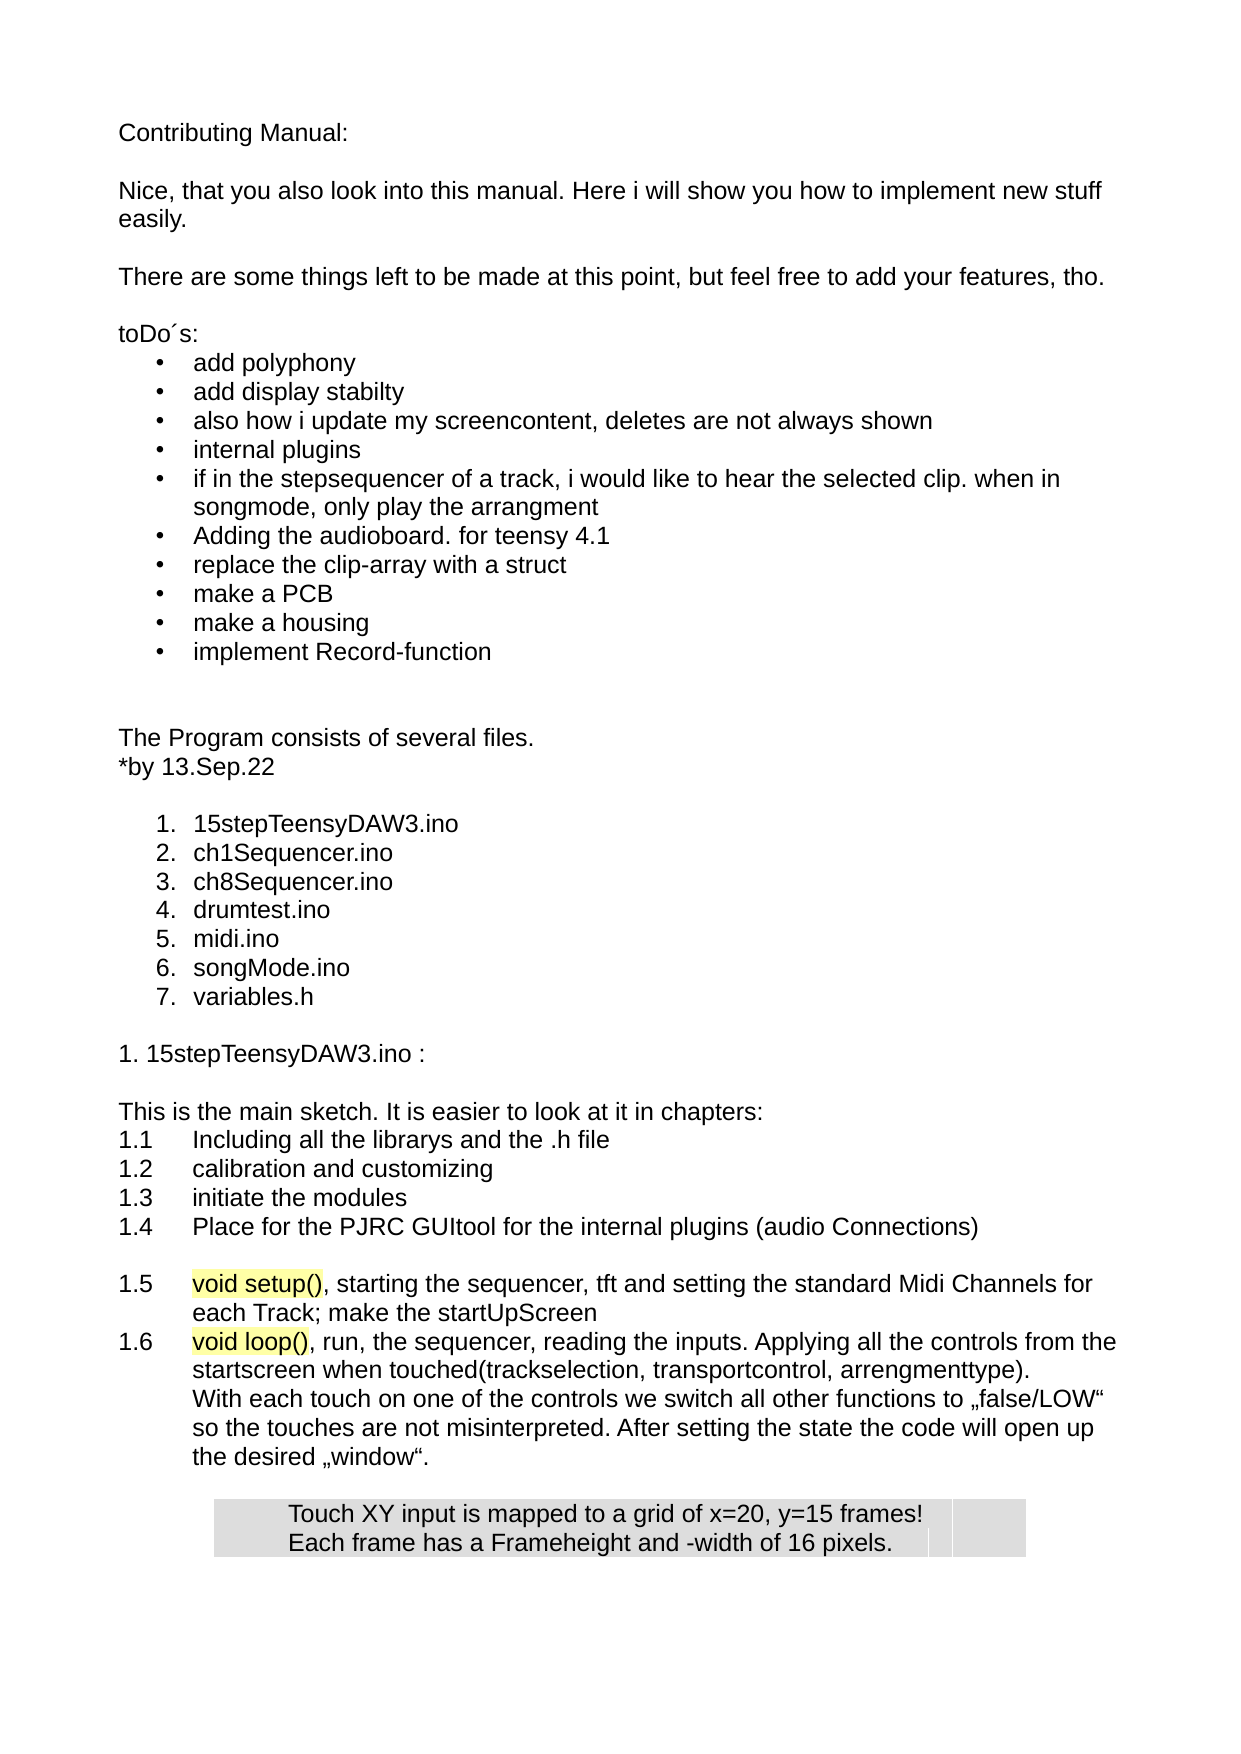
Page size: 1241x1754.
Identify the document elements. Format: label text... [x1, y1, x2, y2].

text *by 13.Sep.22 [118, 752, 1122, 780]
list internal plugins [156, 435, 1122, 463]
text 1.2 calibration and customizing [118, 1154, 1122, 1183]
text There are some things left to be made at this point, but feel free to add your features, tho. [118, 262, 1122, 291]
list Adding the audioboard. for teensy 4.1 [156, 521, 1122, 550]
text 1. 15stepTeensyDAW3.ino : [118, 1039, 1122, 1068]
list songMode.ino [156, 953, 1122, 982]
list add polyphony [156, 348, 1122, 377]
text With each touch on one of the controls we switch all other functions to „false/LOW“ so the touches are not misinterpreted. After setting the state the code will open up the desired „window“. [118, 1384, 1122, 1470]
list variables.h [156, 982, 1122, 1010]
text Touch XY input is mapped to a grid of x=20, y=15 frames! [118, 1499, 1122, 1528]
list if in the stepsequencer of a track, i would like to hear the selected clip. when in songmode, only play the arrangment [156, 463, 1122, 521]
list ch1Sequencer.ino [156, 838, 1122, 867]
text 1.5 void setup(), starting the sequencer, tft and setting the standard Midi Channels for each Track; make the startUpScreen [118, 1269, 1122, 1327]
text Nice, that you also look into this manual. Here i will show you how to implement new stuff easily. [118, 176, 1122, 233]
list add display stabilty [156, 377, 1122, 406]
list make a PCB [156, 579, 1122, 608]
list 15stepTeensyDAW3.ino [156, 809, 1122, 838]
text This is the main sketch. It is easier to look at it in chapters: [118, 1097, 1122, 1125]
text Each frame has a Frameheight and -width of 16 pixels. [118, 1528, 1122, 1557]
text 1.1 Including all the librarys and the .h file [118, 1125, 1122, 1154]
text 1.3 initiate the modules [118, 1183, 1122, 1212]
list midi.ino [156, 924, 1122, 953]
text 1.4 Place for the PJRC GUItool for the internal plugins (audio Connections) [118, 1212, 1122, 1240]
list make a housing [156, 608, 1122, 637]
list implement Record-function [156, 637, 1122, 665]
text The Program consists of several files. [118, 723, 1122, 752]
list ch8Sequencer.ino [156, 867, 1122, 895]
list drumtest.ino [156, 895, 1122, 924]
list also how i update my screencontent, deletes are not always shown [156, 406, 1122, 435]
text toDo´s: [118, 319, 1122, 348]
list replace the clip-array with a struct [156, 550, 1122, 579]
text 1.6 void loop(), run, the sequencer, reading the inputs. Applying all the controls from the startscreen when touched(trackselection, transportcontrol, arrengmenttype). [118, 1327, 1122, 1384]
text Contributing Manual: [118, 118, 1122, 147]
